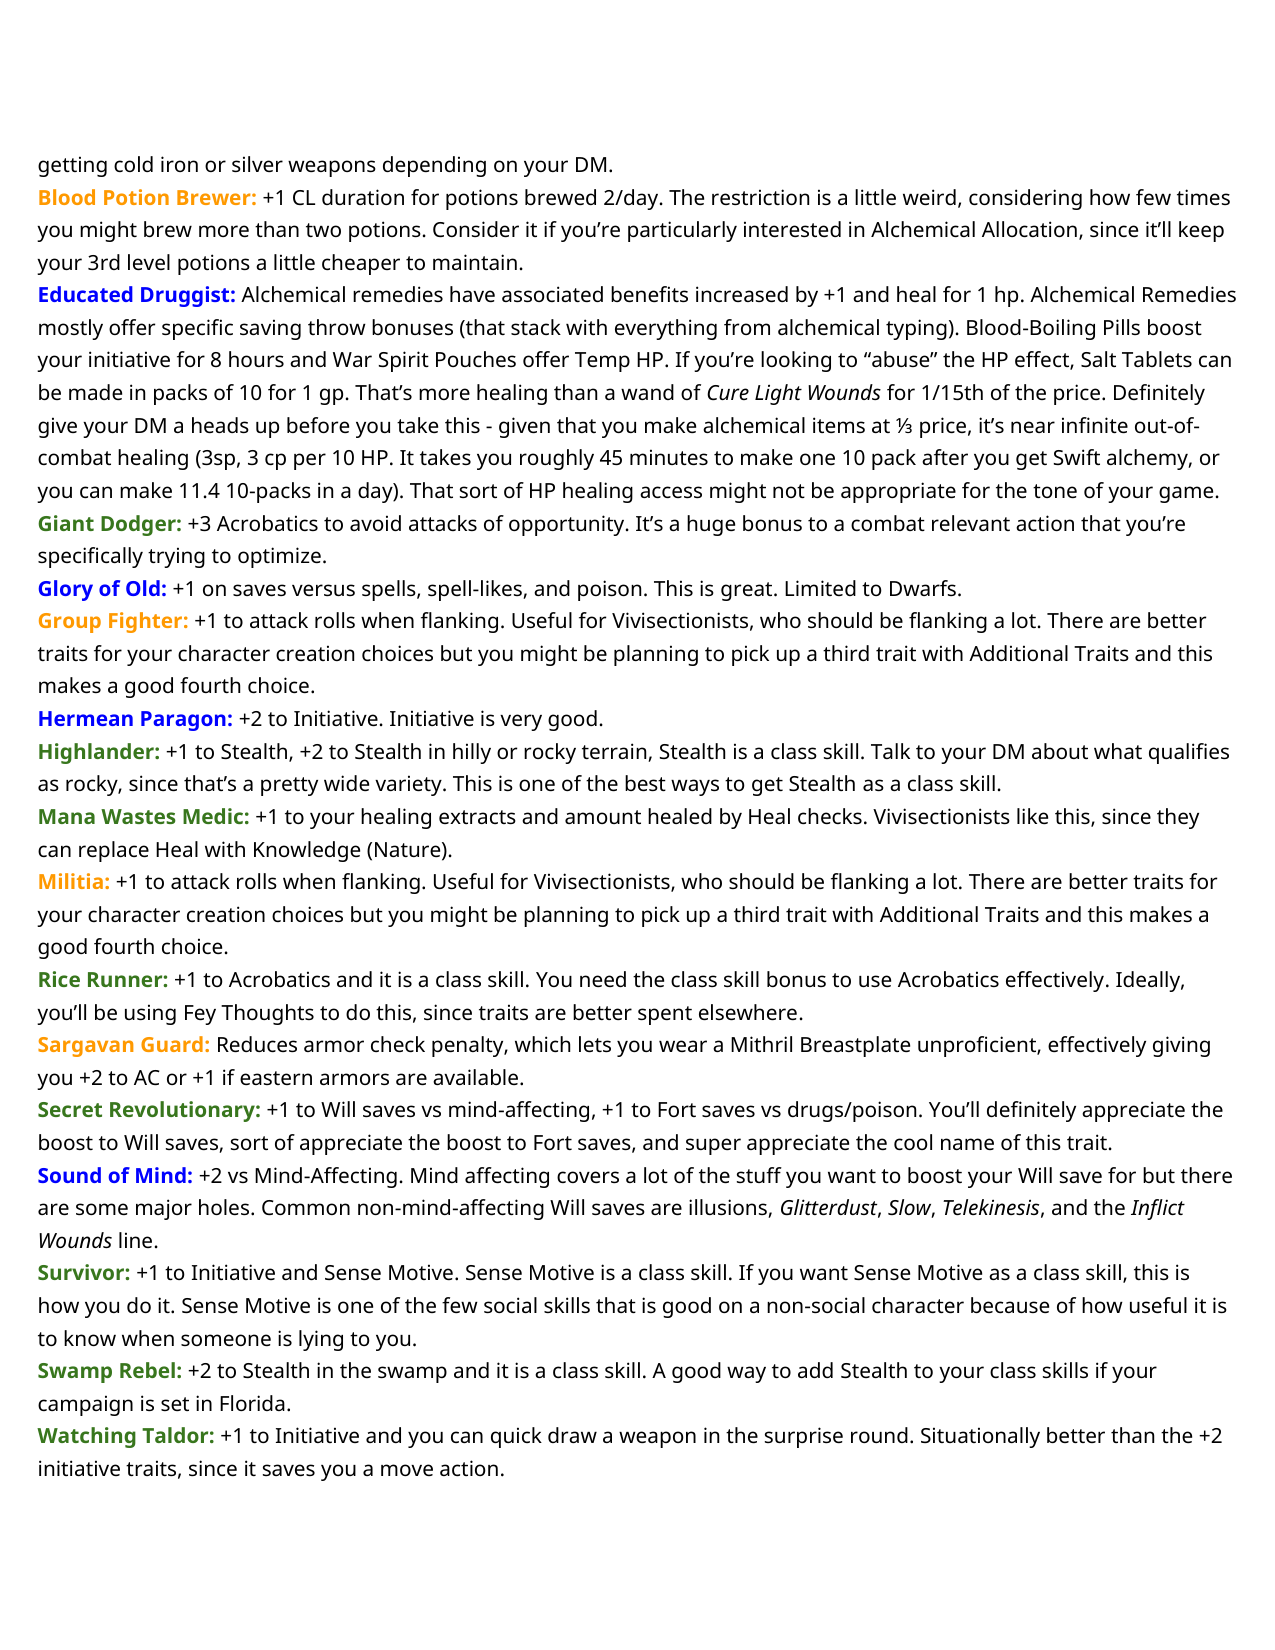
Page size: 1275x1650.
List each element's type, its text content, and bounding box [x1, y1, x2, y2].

text Giant Dodger: +3 Acrobatics to avoid attacks of opportunity. It’s a huge bonus to a combat relevant action that you’re specifically trying to optimize. [37, 509, 1237, 570]
text Group Fighter: +1 to attack rolls when flanking. Useful for Vivisectionists, who should be flanking a lot. There are better traits for your character creation choices but you might be planning to pick up a third trait with Additional Traits and this makes a good fourth choice. [37, 606, 1237, 700]
text Highlander: +1 to Stealth, +2 to Stealth in hilly or rocky terrain, Stealth is a class skill. Talk to your DM about what qualifies as rocky, since that’s a pretty wide variety. This is one of the best ways to get Stealth as a class skill. [37, 737, 1237, 798]
text Sargavan Guard: Reduces armor check penalty, which lets you wear a Mithril Breastplate unproficient, effectively giving you +2 to AC or +1 if eastern armors are available. [37, 1030, 1237, 1091]
text getting cold iron or silver weapons depending on your DM. [37, 150, 1237, 178]
text Rice Runner: +1 to Acrobatics and it is a class skill. You need the class skill bonus to use Acrobatics effectively. Ideally, you’ll be using Fey Thoughts to do this, since traits are better spent elsewhere. [37, 965, 1237, 1026]
text Swamp Rebel: +2 to Stealth in the swamp and it is a class skill. A good way to add Stealth to your class skills if your campaign is set in Florida. [37, 1356, 1237, 1417]
text Blood Potion Brewer: +1 CL duration for potions brewed 2/day. The restriction is a little weird, considering how few times you might brew more than two potions. Consider it if you’re particularly interested in Alchemical Allocation, since it’ll keep your 3rd level potions a little cheaper to maintain. [37, 183, 1237, 276]
text Secret Revolutionary: +1 to Will saves vs mind-affecting, +1 to Fort saves vs drugs/poison. You’ll definitely appreciate the boost to Will saves, sort of appreciate the boost to Fort saves, and super appreciate the cool name of this trait. [37, 1096, 1237, 1157]
text Watching Taldor: +1 to Initiative and you can quick draw a weapon in the surprise round. Situationally better than the +2 initiative traits, since it saves you a move action. [37, 1422, 1237, 1483]
text Sound of Mind: +2 vs Mind-Affecting. Mind affecting covers a lot of the stuff you want to boost your Will save for but there are some major holes. Common non-mind-affecting Will saves are illusions, Glitterdust, Slow, Telekinesis, and the Inflict Wounds line. [37, 1161, 1237, 1254]
text Glory of Old: +1 on saves versus spells, spell-likes, and poison. This is great. Limited to Dwarfs. [37, 574, 1237, 602]
text Militia: +1 to attack rolls when flanking. Useful for Vivisectionists, who should be flanking a lot. There are better traits for your character creation choices but you might be planning to pick up a third trait with Additional Traits and this makes a good fourth choice. [37, 867, 1237, 961]
text Educated Druggist: Alchemical remedies have associated benefits increased by +1 and heal for 1 hp. Alchemical Remedies mostly offer specific saving throw bonuses (that stack with everything from alchemical typing). Blood-Boiling Pills boost your initiative for 8 hours and War Spirit Pouches offer Temp HP. If you’re looking to “abuse” the HP effect, Salt Tablets can be made in packs of 10 for 1 gp. That’s more healing than a wand of Cure Light Wounds for 1/15th of the price. Definitely give your DM a heads up before you take this - given that you make alchemical items at ⅓ price, it’s near infinite out-of-combat healing (3sp, 3 cp per 10 HP. It takes you roughly 45 minutes to make one 10 pack after you get Swift alchemy, or you can make 11.4 10-packs in a day). That sort of HP healing access might not be appropriate for the tone of your game. [37, 280, 1237, 504]
text Hermean Paragon: +2 to Initiative. Initiative is very good. [37, 704, 1237, 733]
text Mana Wastes Medic: +1 to your healing extracts and amount healed by Heal checks. Vivisectionists like this, since they can replace Heal with Knowledge (Nature). [37, 802, 1237, 863]
text Survivor: +1 to Initiative and Sense Motive. Sense Motive is a class skill. If you want Sense Motive as a class skill, this is how you do it. Sense Motive is one of the few social skills that is good on a non-social character because of how useful it is to know when someone is lying to you. [37, 1258, 1237, 1352]
